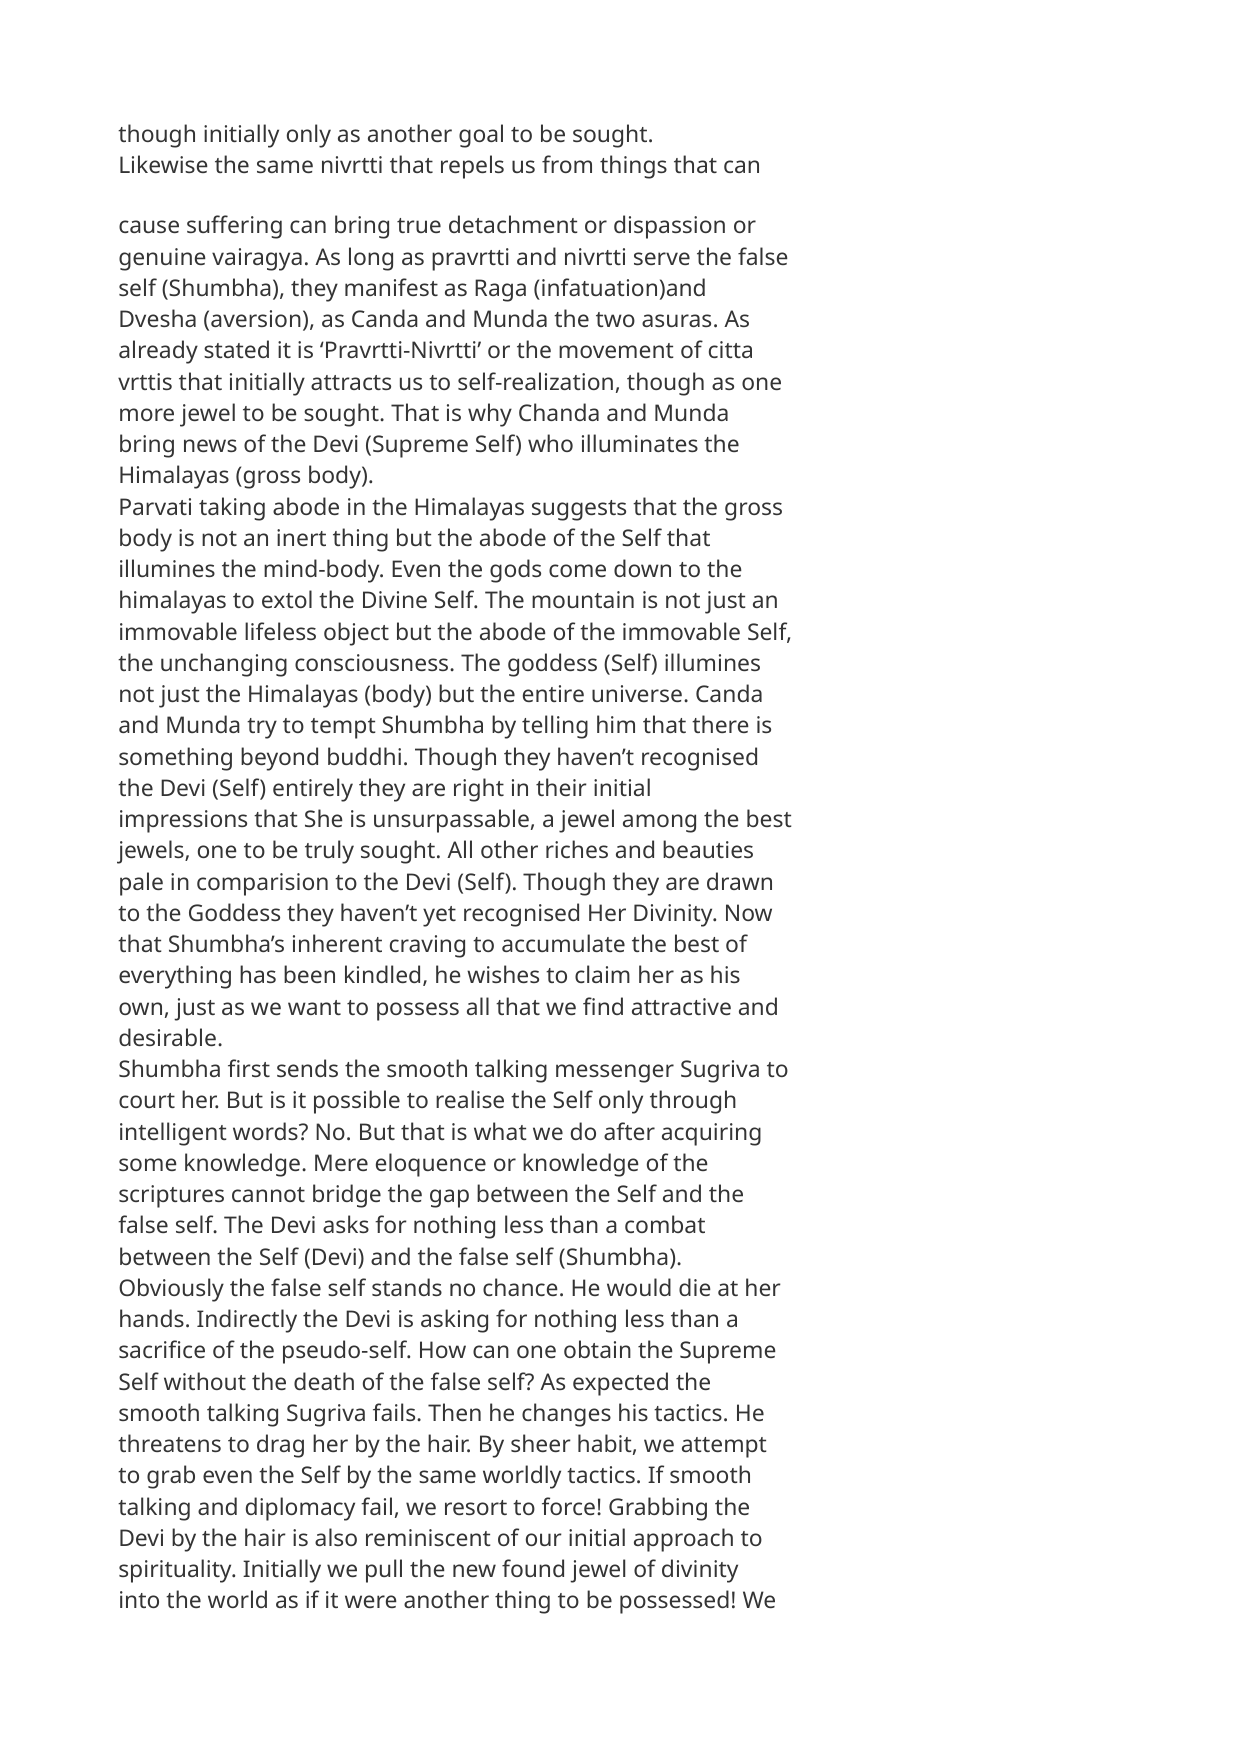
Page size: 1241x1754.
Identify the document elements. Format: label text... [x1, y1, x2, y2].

text and Munda try to tempt Shumbha by telling him that there is [118, 709, 1122, 741]
text vrttis that initially attracts us to self-realization, though as one [118, 366, 1122, 397]
text some knowledge. Mere eloquence or knowledge of the [118, 1147, 1122, 1178]
text Self without the death of the false self? As expected the [118, 1366, 1122, 1397]
text spirituality. Initially we pull the new found jewel of divinity [118, 1553, 1122, 1584]
text though initially only as another goal to be sought. [118, 118, 1122, 149]
text court her. But is it possible to realise the Self only through [118, 1084, 1122, 1116]
text intelligent words? No. But that is what we do after acquiring [118, 1116, 1122, 1147]
text that Shumbha’s inherent craving to accumulate the best of [118, 928, 1122, 959]
text talking and diplomacy fail, we resort to force! Grabbing the [118, 1491, 1122, 1522]
text not just the Himalayas (body) but the entire universe. Canda [118, 678, 1122, 709]
text hands. Indirectly the Devi is asking for nothing less than a [118, 1303, 1122, 1334]
text Shumbha first sends the smooth talking messenger Sugriva to [118, 1053, 1122, 1084]
text pale in comparision to the Devi (Self). Though they are drawn [118, 866, 1122, 897]
text scriptures cannot bridge the gap between the Self and the [118, 1178, 1122, 1209]
text immovable lifeless object but the abode of the immovable Self, [118, 616, 1122, 647]
text more jewel to be sought. That is why Chanda and Munda [118, 397, 1122, 428]
text Dvesha (aversion), as Canda and Munda the two asuras. As [118, 303, 1122, 334]
text the Devi (Self) entirely they are right in their initial [118, 772, 1122, 803]
text already stated it is ‘Pravrtti-Nivrtti’ or the movement of citta [118, 334, 1122, 366]
text sacrifice of the pseudo-self. How can one obtain the Supreme [118, 1334, 1122, 1366]
text self (Shumbha), they manifest as Raga (infatuation)and [118, 272, 1122, 303]
text threatens to drag her by the hair. By sheer habit, we attempt [118, 1428, 1122, 1459]
text everything has been kindled, he wishes to claim her as his [118, 959, 1122, 991]
text to grab even the Self by the same worldly tactics. If smooth [118, 1459, 1122, 1491]
text bring news of the Devi (Supreme Self) who illuminates the [118, 428, 1122, 459]
text to the Goddess they haven’t yet recognised Her Divinity. Now [118, 897, 1122, 928]
text something beyond buddhi. Though they haven’t recognised [118, 741, 1122, 772]
text illumines the mind-body. Even the gods come down to the [118, 553, 1122, 584]
text Devi by the hair is also reminiscent of our initial approach to [118, 1522, 1122, 1553]
text jewels, one to be truly sought. All other riches and beauties [118, 834, 1122, 866]
text body is not an inert thing but the abode of the Self that [118, 522, 1122, 553]
text Obviously the false self stands no chance. He would die at her [118, 1272, 1122, 1303]
text desirable. [118, 1022, 1122, 1053]
text Parvati taking abode in the Himalayas suggests that the gross [118, 491, 1122, 522]
text himalayas to extol the Divine Self. The mountain is not just an [118, 584, 1122, 616]
text between the Self (Devi) and the false self (Shumbha). [118, 1241, 1122, 1272]
text own, just as we want to possess all that we find attractive and [118, 991, 1122, 1022]
text impressions that She is unsurpassable, a jewel among the best [118, 803, 1122, 834]
text the unchanging consciousness. The goddess (Self) illumines [118, 647, 1122, 678]
text cause suffering can bring true detachment or dispassion or [118, 209, 1122, 241]
text into the world as if it were another thing to be possessed! We [118, 1584, 1122, 1616]
text genuine vairagya. As long as pravrtti and nivrtti serve the false [118, 241, 1122, 272]
text Himalayas (gross body). [118, 459, 1122, 491]
text false self. The Devi asks for nothing less than a combat [118, 1209, 1122, 1241]
text Likewise the same nivrtti that repels us from things that can [118, 149, 1122, 181]
text smooth talking Sugriva fails. Then he changes his tactics. He [118, 1397, 1122, 1428]
